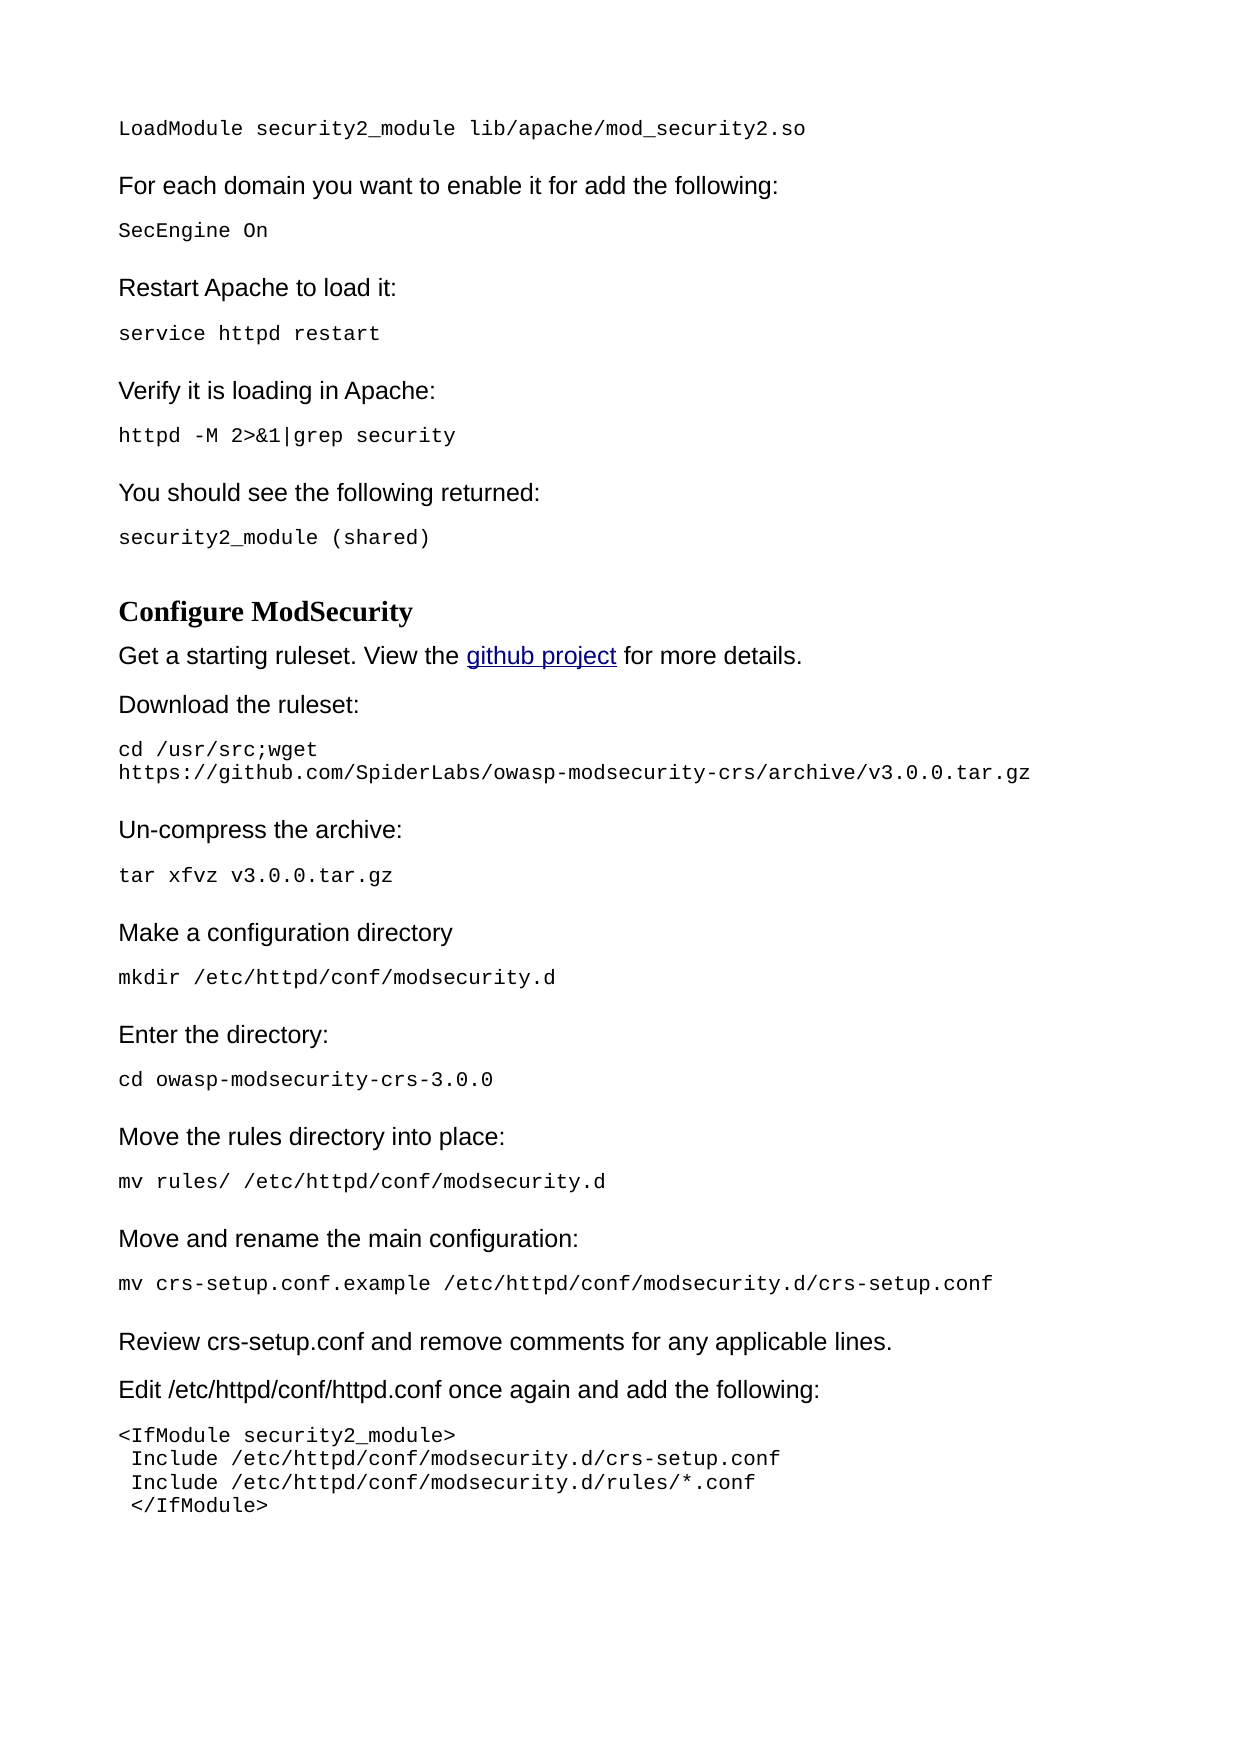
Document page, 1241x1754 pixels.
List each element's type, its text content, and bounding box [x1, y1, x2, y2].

text Download the ruleset: [118, 690, 1122, 718]
text cd /usr/src;wget https://github.com/SpiderLabs/owasp-modsecurity-crs/archive/v3.0.0.tar.gz [118, 739, 1122, 786]
text Enter the directory: [118, 1020, 1122, 1049]
text Review crs-setup.conf and remove comments for any applicable lines. [118, 1326, 1122, 1355]
text Include /etc/httpd/conf/modsecurity.d/crs-setup.conf [118, 1448, 1122, 1472]
text For each domain you want to enable it for add the following: [118, 171, 1122, 200]
text Move the rules directory into place: [118, 1122, 1122, 1151]
text service httpd restart [118, 322, 1122, 346]
text Get a starting ruleset. View the github project for more details. [118, 641, 1122, 669]
text You should see the following returned: [118, 478, 1122, 507]
text SecEngine On [118, 220, 1122, 244]
text cd owasp-modsecurity-crs-3.0.0 [118, 1069, 1122, 1093]
text mkdir /etc/httpd/conf/modsecurity.d [118, 967, 1122, 990]
subtitle Configure ModSecurity [118, 594, 1122, 628]
text tar xfvz v3.0.0.tar.gz [118, 864, 1122, 888]
text LoadModule security2_module lib/apache/mod_security2.so [118, 118, 1122, 142]
text Move and rename the main configuration: [118, 1224, 1122, 1253]
text mv rules/ /etc/httpd/conf/modsecurity.d [118, 1171, 1122, 1195]
text Make a configuration directory [118, 918, 1122, 946]
text Edit /etc/httpd/conf/httpd.conf once again and add the following: [118, 1376, 1122, 1404]
text Verify it is loading in Apache: [118, 376, 1122, 404]
text Un-compress the archive: [118, 816, 1122, 844]
text Restart Apache to load it: [118, 273, 1122, 302]
text security2_module (shared) [118, 527, 1122, 551]
text mv crs-setup.conf.example /etc/httpd/conf/modsecurity.d/crs-setup.conf [118, 1273, 1122, 1297]
text </IfModule> [118, 1496, 1122, 1519]
text httpd -M 2>&1|grep security [118, 425, 1122, 448]
text Include /etc/httpd/conf/modsecurity.d/rules/*.conf [118, 1472, 1122, 1496]
text <IfModule security2_module> [118, 1424, 1122, 1448]
